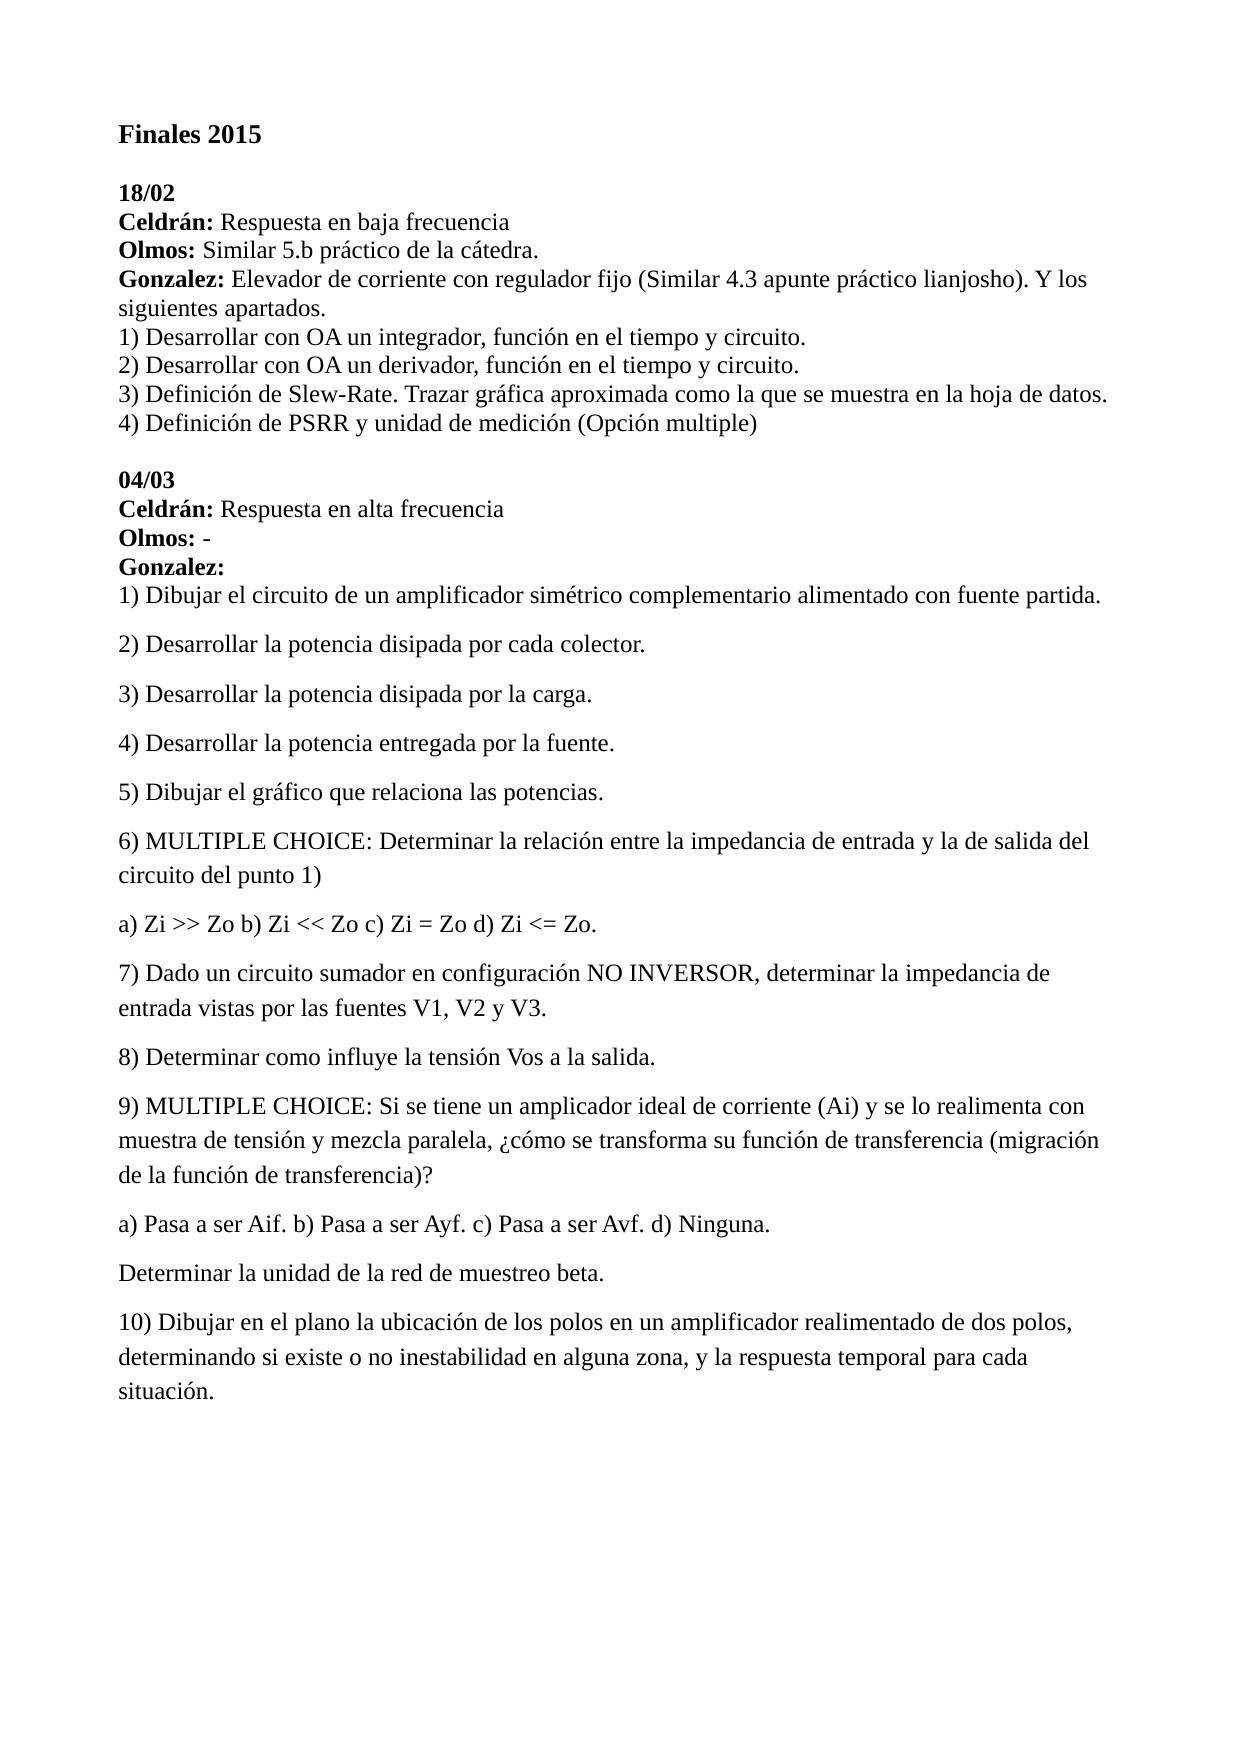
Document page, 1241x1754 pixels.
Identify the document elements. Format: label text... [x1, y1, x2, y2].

text 5) Dibujar el gráfico que relaciona las potencias. [118, 777, 1122, 806]
text 18/02 [118, 178, 1122, 207]
text Gonzalez: [118, 552, 1122, 581]
text 4) Definición de PSRR y unidad de medición (Opción multiple) [118, 408, 1122, 437]
text 3) Desarrollar la potencia disipada por la carga. [118, 679, 1122, 707]
text 4) Desarrollar la potencia entregada por la fuente. [118, 728, 1122, 756]
text Finales 2015 [118, 118, 1122, 149]
text 2) Desarrollar la potencia disipada por cada colector. [118, 629, 1122, 658]
text Determinar la unidad de la red de muestreo beta. [118, 1258, 1122, 1287]
text Celdrán: Respuesta en baja frecuencia [118, 207, 1122, 236]
text Olmos: - [118, 523, 1122, 552]
text 04/03 [118, 466, 1122, 494]
text 7) Dado un circuito sumador en configuración NO INVERSOR, determinar la impedancia de entrada vistas por las fuentes V1, V2 y V3. [118, 958, 1122, 1022]
text a) Pasa a ser Aif. b) Pasa a ser Ayf. c) Pasa a ser Avf. d) Ninguna. [118, 1209, 1122, 1238]
text Olmos: Similar 5.b práctico de la cátedra. [118, 236, 1122, 264]
text a) Zi >> Zo b) Zi << Zo c) Zi = Zo d) Zi <= Zo. [118, 909, 1122, 938]
text 9) MULTIPLE CHOICE: Si se tiene un amplicador ideal de corriente (Ai) y se lo realimenta con muestra de tensión y mezcla paralela, ¿cómo se transforma su función de transferencia (migración de la función de transferencia)? [118, 1091, 1122, 1189]
text 8) Determinar como influye la tensión Vos a la salida. [118, 1042, 1122, 1071]
text 10) Dibujar en el plano la ubicación de los polos en un amplificador realimentado de dos polos, determinando si existe o no inestabilidad en alguna zona, y la respuesta temporal para cada situación. [118, 1307, 1122, 1405]
text 1) Dibujar el circuito de un amplificador simétrico complementario alimentado con fuente partida. [118, 581, 1122, 609]
text 3) Definición de Slew-Rate. Trazar gráfica aproximada como la que se muestra en la hoja de datos. [118, 379, 1122, 408]
text 1) Desarrollar con OA un integrador, función en el tiempo y circuito. [118, 322, 1122, 351]
text Gonzalez: Elevador de corriente con regulador fijo (Similar 4.3 apunte práctico lianjosho). Y los siguientes apartados. [118, 264, 1122, 322]
text Celdrán: Respuesta en alta frecuencia [118, 494, 1122, 523]
text 6) MULTIPLE CHOICE: Determinar la relación entre la impedancia de entrada y la de salida del circuito del punto 1) [118, 826, 1122, 889]
text 2) Desarrollar con OA un derivador, función en el tiempo y circuito. [118, 351, 1122, 379]
